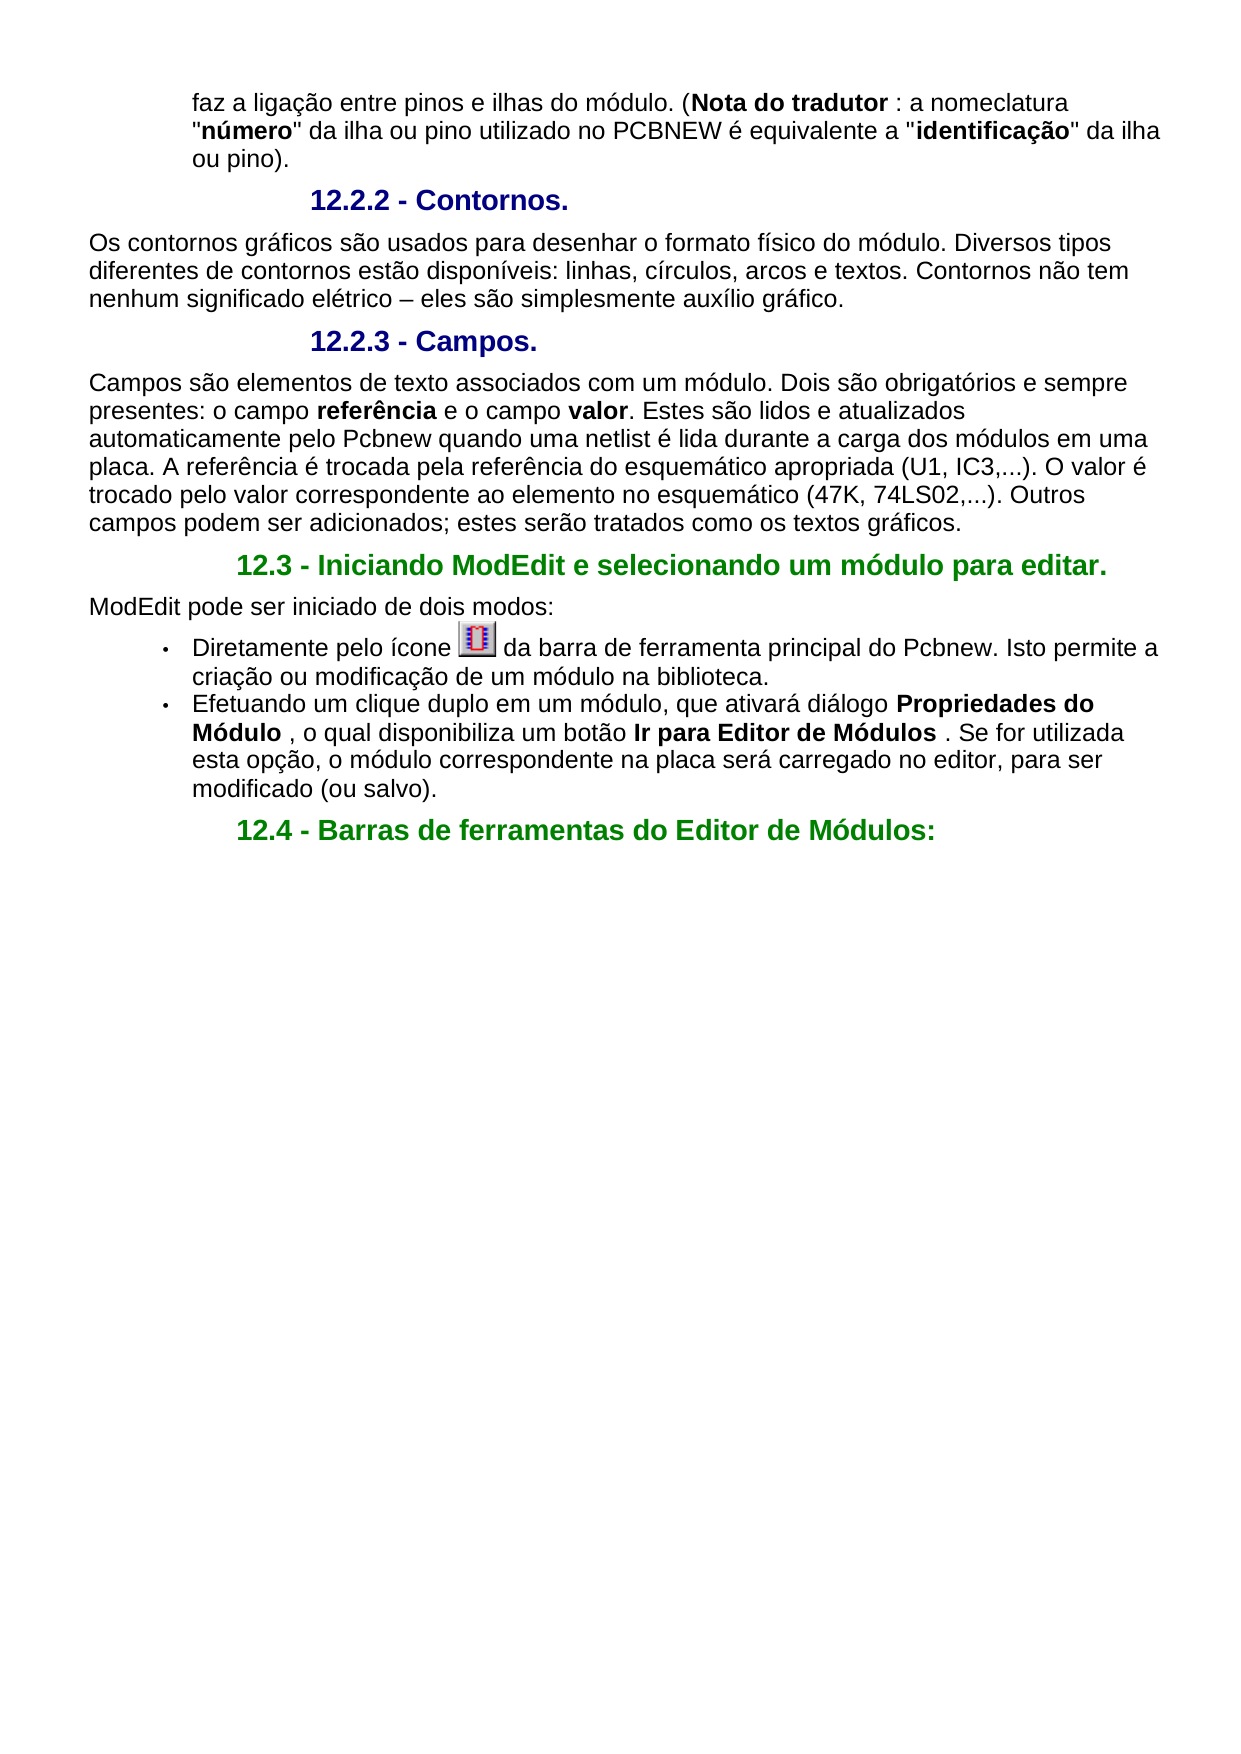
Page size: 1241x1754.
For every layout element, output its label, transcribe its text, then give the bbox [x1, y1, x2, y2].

subtitle Barras de ferramentas do Editor de Módulos: [162, 814, 1162, 847]
list Diretamente pelo ícone da barra de ferramenta principal do Pcbnew. Isto permite a criação ou modificação de um módulo na biblioteca. [162, 621, 1162, 690]
subtitle Contornos. [236, 184, 1162, 217]
text Campos são elementos de texto associados com um módulo. Dois são obrigatórios e sempre presentes: o campo referência e o campo valor. Estes são lidos e atualizados automaticamente pelo Pcbnew quando uma netlist é lida durante a carga dos módulos em uma placa. A referência é trocada pela referência do esquemático apropriada (U1, IC3,...). O valor é trocado pelo valor correspondente ao elemento no esquemático (47K, 74LS02,...). Outros campos podem ser adicionados; estes serão tratados como os textos gráficos. [88, 369, 1162, 537]
text Os contornos gráficos são usados para desenhar o formato físico do módulo. Diversos tipos diferentes de contornos estão disponíveis: linhas, círculos, arcos e textos. Contornos não tem nenhum significado elétrico – eles são simplesmente auxílio gráfico. [88, 229, 1162, 313]
text ModEdit pode ser iniciado de dois modos: [88, 593, 1162, 621]
subtitle Iniciando ModEdit e selecionando um módulo para editar. [162, 549, 1162, 581]
picture [458, 621, 497, 657]
list Efetuando um clique duplo em um módulo, que ativará diálogo Propriedades do Módulo , o qual disponibiliza um botão Ir para Editor de Módulos . Se for utilizada esta opção, o módulo correspondente na placa será carregado no editor, para ser modificado (ou salvo). [162, 690, 1162, 802]
list faz a ligação entre pinos e ilhas do módulo. (Nota do tradutor : a nomeclatura "número" da ilha ou pino utilizado no PCBNEW é equivalente a "identificação" da ilha ou pino). [162, 88, 1162, 173]
subtitle Campos. [236, 324, 1162, 357]
